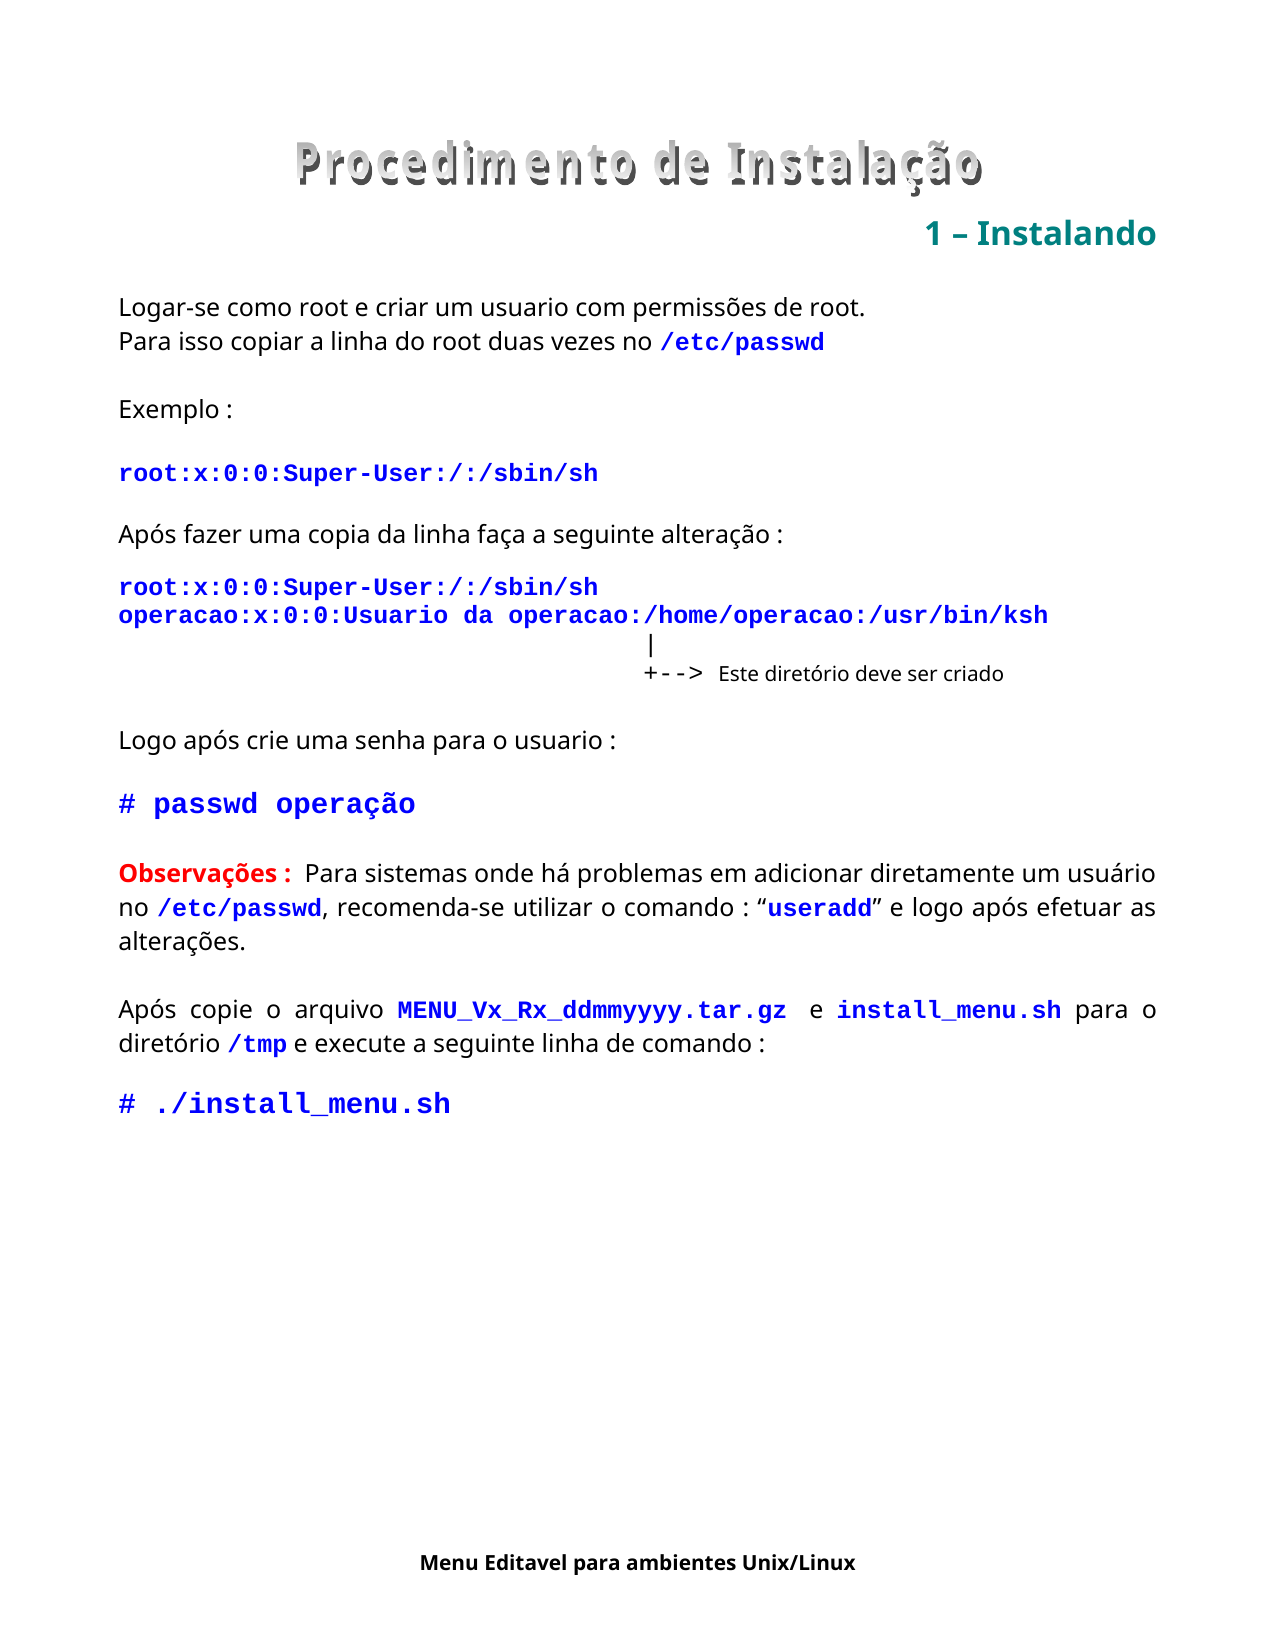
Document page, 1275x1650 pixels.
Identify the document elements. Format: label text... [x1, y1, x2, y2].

text Observações : Para sistemas onde há problemas em adicionar diretamente um usuário no /etc/passwd, recomenda-se utilizar o comando : “useradd” e logo após efetuar as alterações. [118, 855, 1157, 958]
text # ./install_menu.sh [118, 1089, 1157, 1122]
text 1 – Instalando [118, 210, 1157, 256]
text Logar-se como root e criar um usuario com permissões de root. [118, 289, 1157, 324]
text Após copie o arquivo MENU_Vx_Rx_ddmmyyyy.tar.gz e install_menu.sh para o diretório /tmp e execute a seguinte linha de comando : [118, 992, 1157, 1060]
text root:x:0:0:Super-User:/:/sbin/sh [118, 460, 1157, 488]
text operacao:x:0:0:Usuario da operacao:/home/operacao:/usr/bin/ksh [118, 603, 1157, 631]
text Após fazer uma copia da linha faça a seguinte alteração : [118, 517, 1157, 551]
text Logo após crie uma senha para o usuario : [118, 722, 1157, 756]
text +--> Este diretório deve ser criado [118, 659, 1157, 689]
text root:x:0:0:Super-User:/:/sbin/sh [118, 574, 1157, 603]
text Exemplo : [118, 392, 1157, 426]
text Para isso copiar a linha do root duas vezes no /etc/passwd [118, 324, 1157, 358]
text # passwd operação [118, 789, 1157, 822]
text | [118, 631, 1157, 659]
